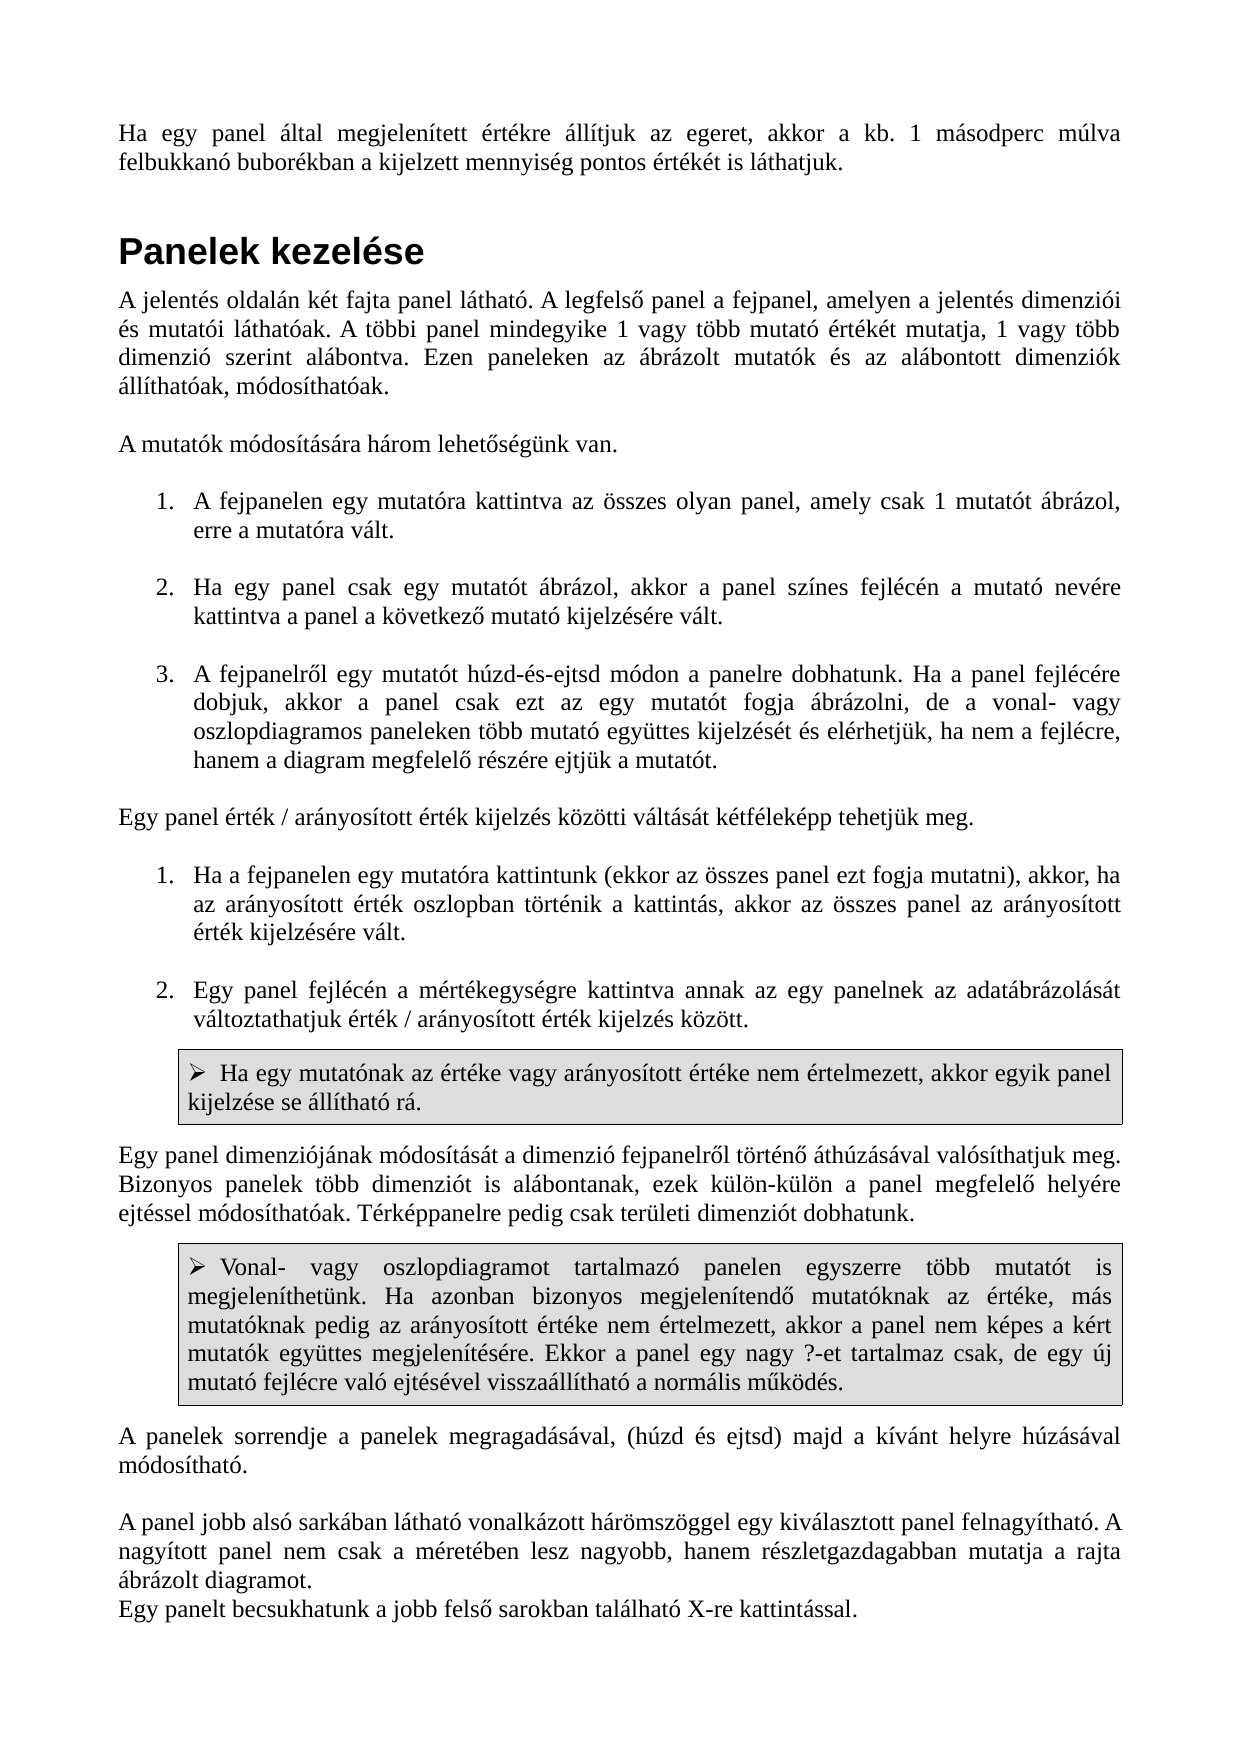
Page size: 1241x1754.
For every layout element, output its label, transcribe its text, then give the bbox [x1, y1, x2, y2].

list Ha egy mutatónak az értéke vagy arányosított értéke nem értelmezett, akkor egyik panel kijelzése se állítható rá. [179, 1050, 1122, 1124]
text A jelentés oldalán két fajta panel látható. A legfelső panel a fejpanel, amelyen a jelentés dimenziói és mutatói láthatóak. A többi panel mindegyike 1 vagy több mutató értékét mutatja, 1 vagy több dimenzió szerint alábontva. Ezen paneleken az ábrázolt mutatók és az alábontott dimenziók állíthatóak, módosíthatóak. [118, 285, 1122, 400]
text Egy panel dimenziójának módosítását a dimenzió fejpanelről történő áthúzásával valósíthatjuk meg. Bizonyos panelek több dimenziót is alábontanak, ezek külön-külön a panel megfelelő helyére ejtéssel módosíthatóak. Térképpanelre pedig csak területi dimenziót dobhatunk. [118, 1141, 1122, 1227]
subtitle Panelek kezelése [118, 229, 1122, 272]
text A mutatók módosítására három lehetőségünk van. [118, 429, 1122, 457]
list A fejpanelen egy mutatóra kattintva az összes olyan panel, amely csak 1 mutatót ábrázol, erre a mutatóra vált. [156, 486, 1122, 544]
text Egy panelt becsukhatunk a jobb felső sarokban található X-re kattintással. [118, 1594, 1122, 1622]
list Egy panel fejlécén a mértékegységre kattintva annak az egy panelnek az adatábrázolását változtathatjuk érték / arányosított érték kijelzés között. [156, 975, 1122, 1032]
text A panel jobb alsó sarkában látható vonalkázott hárömszöggel egy kiválasztott panel felnagyítható. A nagyított panel nem csak a méretében lesz nagyobb, hanem részletgazdagabban mutatja a rajta ábrázolt diagramot. [118, 1507, 1122, 1594]
text Ha egy panel által megjelenített értékre állítjuk az egeret, akkor a kb. 1 másodperc múlva felbukkanó buborékban a kijelzett mennyiség pontos értékét is láthatjuk. [118, 118, 1122, 176]
list Vonal- vagy oszlopdiagramot tartalmazó panelen egyszerre több mutatót is megjeleníthetünk. Ha azonban bizonyos megjelenítendő mutatóknak az értéke, más mutatóknak pedig az arányosított értéke nem értelmezett, akkor a panel nem képes a kért mutatók együttes megjelenítésére. Ekkor a panel egy nagy ?-et tartalmaz csak, de egy új mutató fejlécre való ejtésével visszaállítható a normális működés. [179, 1244, 1122, 1405]
list Ha a fejpanelen egy mutatóra kattintunk (ekkor az összes panel ezt fogja mutatni), akkor, ha az arányosított érték oszlopban történik a kattintás, akkor az összes panel az arányosított érték kijelzésére vált. [156, 860, 1122, 946]
text Egy panel érték / arányosított érték kijelzés közötti váltását kétféleképp tehetjük meg. [118, 802, 1122, 831]
list Ha egy panel csak egy mutatót ábrázol, akkor a panel színes fejlécén a mutató nevére kattintva a panel a következő mutató kijelzésére vált. [156, 572, 1122, 630]
text A panelek sorrendje a panelek megragadásával, (húzd és ejtsd) majd a kívánt helyre húzásával módosítható. [118, 1421, 1122, 1479]
list A fejpanelről egy mutatót húzd-és-ejtsd módon a panelre dobhatunk. Ha a panel fejlécére dobjuk, akkor a panel csak ezt az egy mutatót fogja ábrázolni, de a vonal- vagy oszlopdiagramos paneleken több mutató együttes kijelzését és elérhetjük, ha nem a fejlécre, hanem a diagram megfelelő részére ejtjük a mutatót. [156, 659, 1122, 774]
